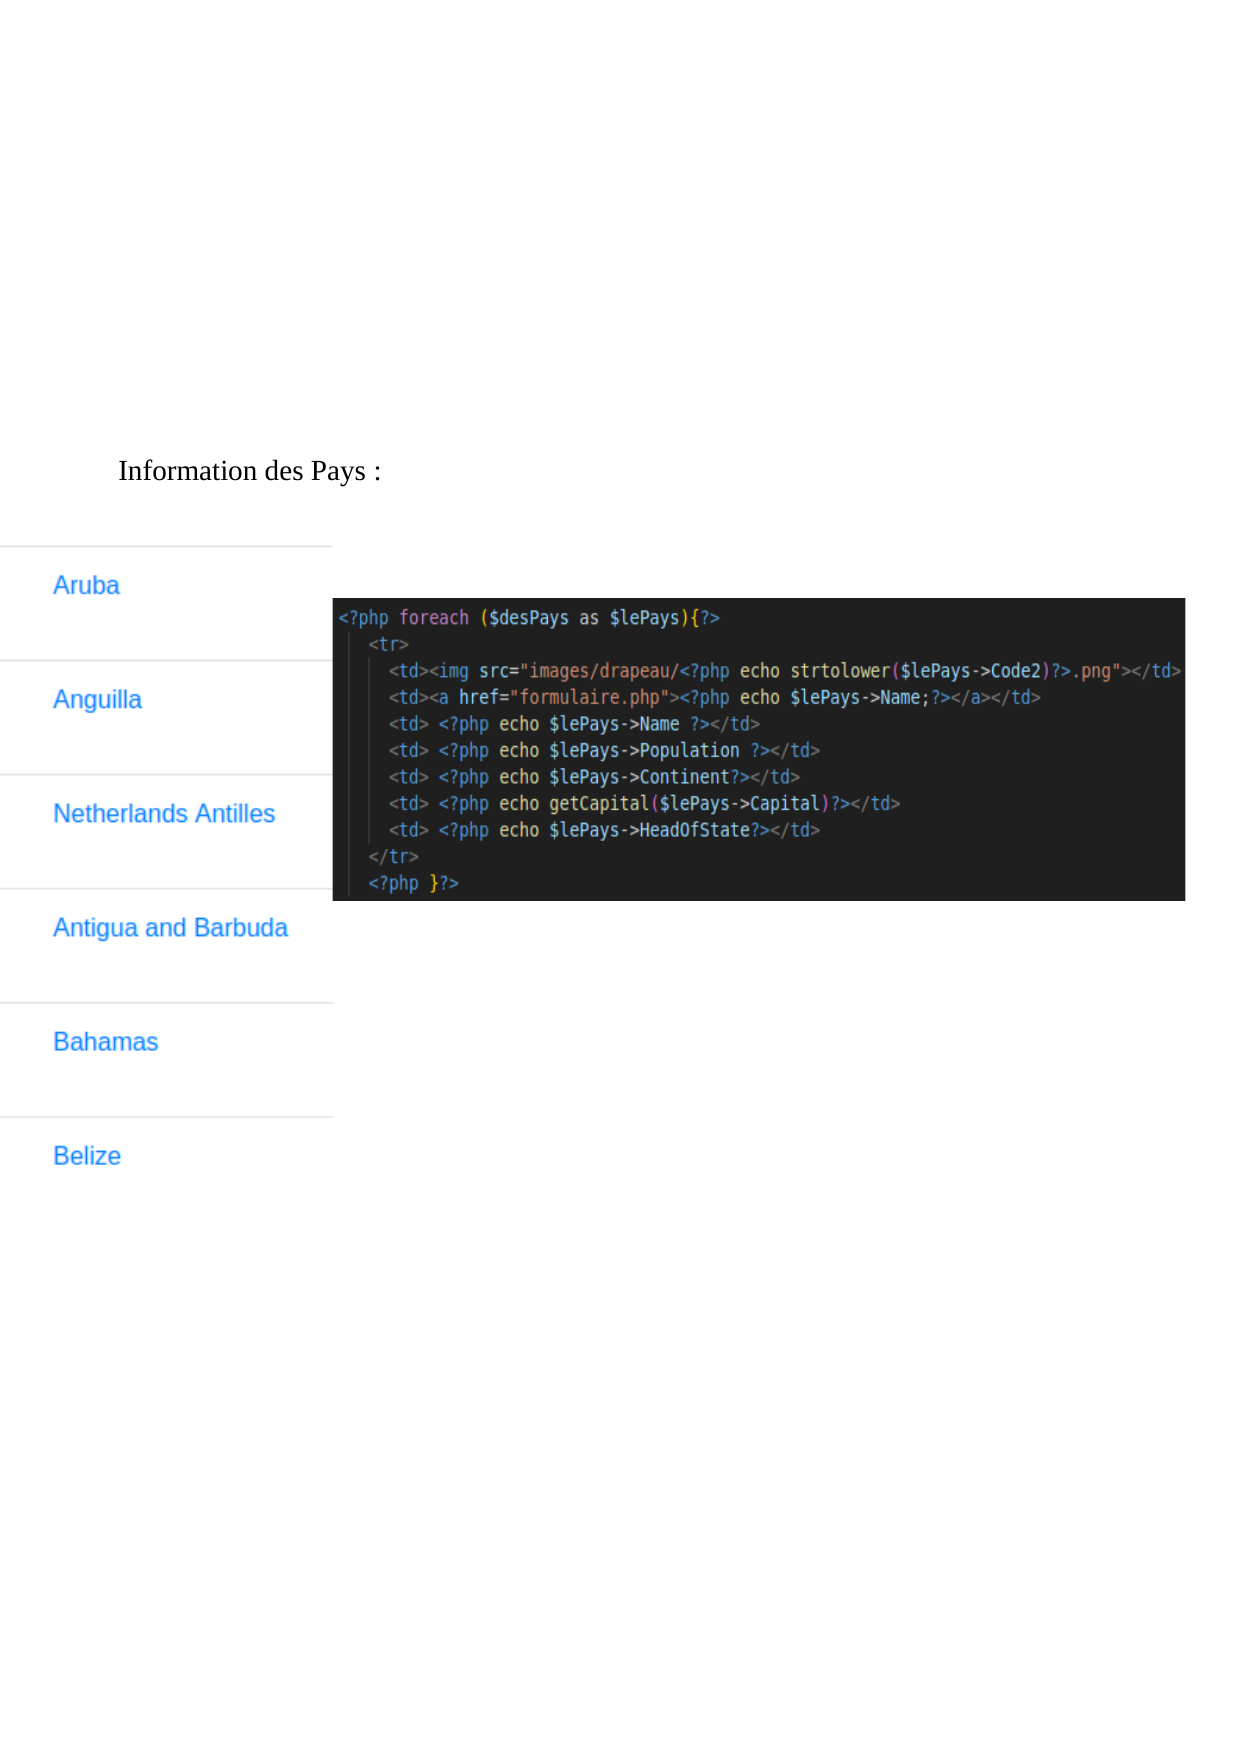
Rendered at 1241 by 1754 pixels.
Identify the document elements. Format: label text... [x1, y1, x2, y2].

text Information des Pays : [118, 453, 1122, 487]
picture [0, 538, 1186, 1190]
